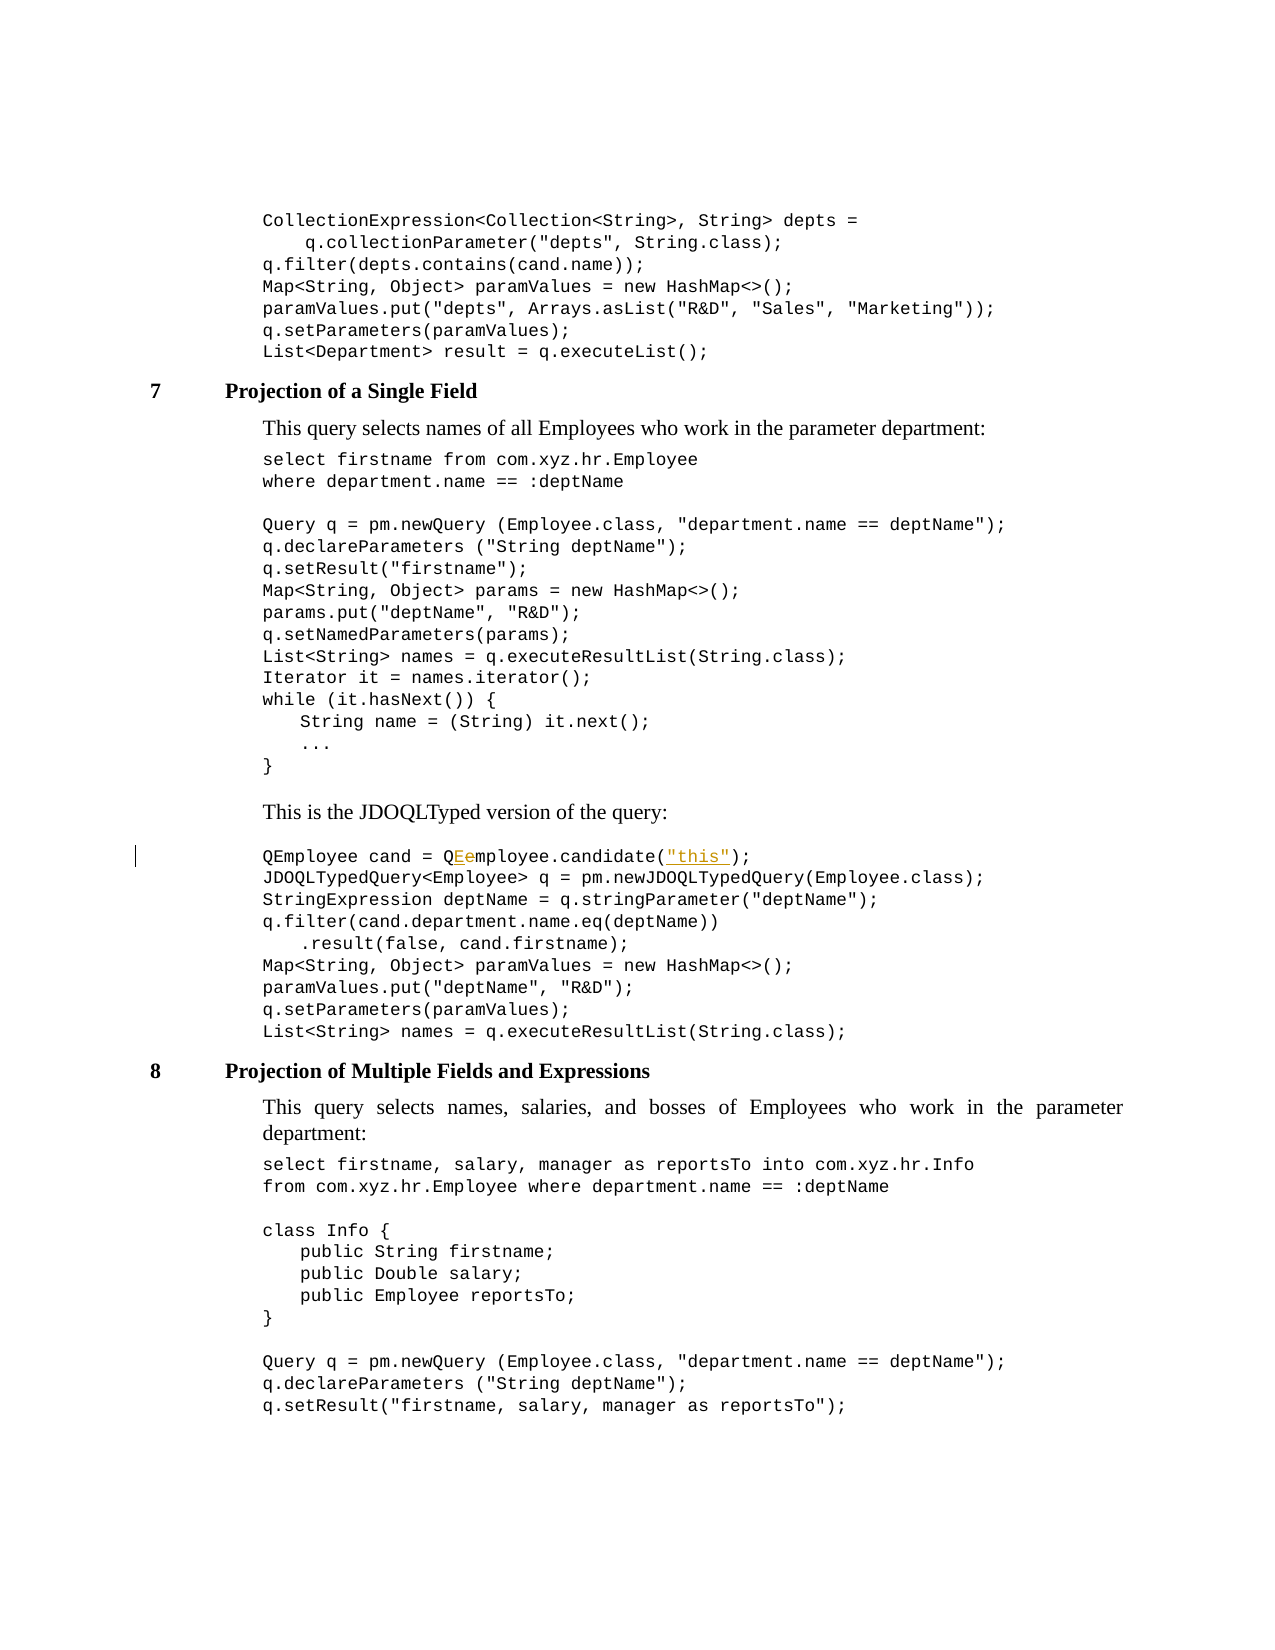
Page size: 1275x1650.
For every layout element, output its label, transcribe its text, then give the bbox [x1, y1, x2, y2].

text public Double salary; [262, 1263, 1125, 1285]
text Iterator it = names.iterator(); [262, 667, 1125, 689]
text List<Department> result = q.executeList(); [262, 341, 1125, 363]
text .result(false, cand.firstname); [262, 933, 1125, 955]
text while (it.hasNext()) { [262, 689, 1125, 711]
text ... [262, 733, 1125, 755]
text This is the JDOQLTyped version of the query: [262, 798, 1125, 824]
text QEmployee cand = QEmployee.candidate("this"); [262, 845, 1125, 867]
subtitle Projection of Multiple Fields and Expressions [150, 1057, 1125, 1083]
text q.setResult("firstname"); [262, 558, 1125, 580]
text select firstname, salary, manager as reportsTo into com.xyz.hr.Info from com.xyz.hr.Employee where department.name == :deptName [262, 1154, 1125, 1197]
text public Employee reportsTo; [262, 1285, 1125, 1307]
text q.filter(depts.contains(cand.name)); [262, 254, 1125, 276]
text List<String> names = q.executeResultList(String.class); [262, 645, 1125, 667]
text q.setNamedParameters(params); [262, 623, 1125, 645]
text params.put("deptName", "R&D"); [262, 602, 1125, 623]
text q.declareParameters ("String deptName"); [262, 536, 1125, 558]
text Query q = pm.newQuery (Employee.class, "department.name == deptName"); [262, 1351, 1125, 1372]
subtitle Projection of a Single Field [150, 378, 1125, 404]
text Map<String, Object> paramValues = new HashMap<>(); [262, 276, 1125, 297]
text select firstname from com.xyz.hr.Employee [262, 448, 1125, 470]
text This query selects names of all Employees who work in the parameter department: [262, 414, 1125, 440]
text JDOQLTypedQuery<Employee> q = pm.newJDOQLTypedQuery(Employee.class); [262, 867, 1125, 889]
text } [262, 755, 1125, 777]
text q.setParameters(paramValues); [262, 319, 1125, 341]
text This query selects names, salaries, and bosses of Employees who work in the parameter department: [262, 1093, 1125, 1145]
text CollectionExpression<Collection<String>, String> depts = q.collectionParameter("depts", String.class); [262, 210, 1125, 254]
text String name = (String) it.next(); [262, 711, 1125, 733]
text public String firstname; [262, 1241, 1125, 1263]
text Map<String, Object> params = new HashMap<>(); [262, 580, 1125, 602]
text StringExpression deptName = q.stringParameter("deptName"); [262, 889, 1125, 911]
text } [262, 1307, 1125, 1329]
text paramValues.put("depts", Arrays.asList("R&D", "Sales", "Marketing")); [262, 297, 1125, 319]
text class Info { [262, 1219, 1125, 1241]
text q.filter(cand.department.name.eq(deptName)) [262, 911, 1125, 933]
text List<String> names = q.executeResultList(String.class); [262, 1020, 1125, 1042]
text q.setResult("firstname, salary, manager as reportsTo"); [262, 1394, 1125, 1416]
text q.setParameters(paramValues); [262, 998, 1125, 1020]
text where department.name == :deptName [262, 470, 1125, 492]
text q.declareParameters ("String deptName"); [262, 1372, 1125, 1394]
text Query q = pm.newQuery (Employee.class, "department.name == deptName"); [262, 514, 1125, 536]
text paramValues.put("deptName", "R&D"); [262, 977, 1125, 998]
text Map<String, Object> paramValues = new HashMap<>(); [262, 955, 1125, 977]
